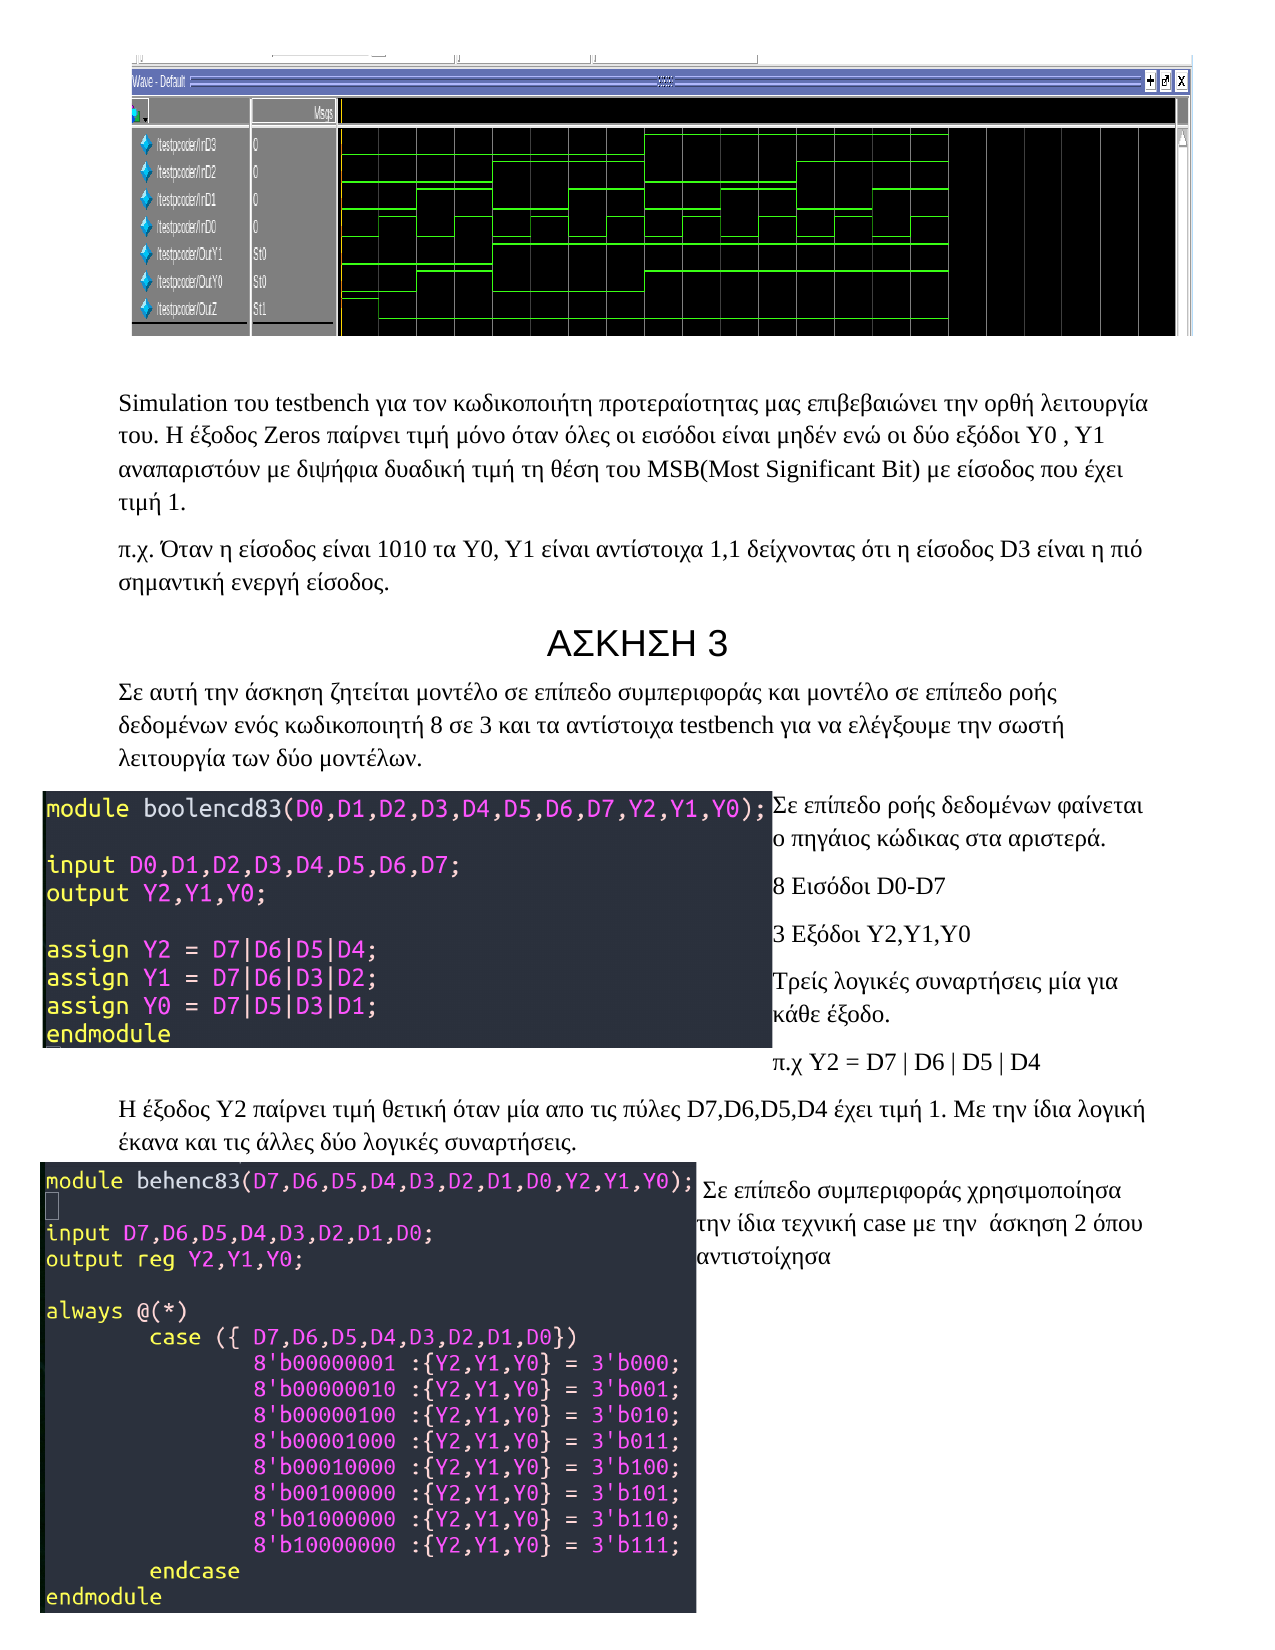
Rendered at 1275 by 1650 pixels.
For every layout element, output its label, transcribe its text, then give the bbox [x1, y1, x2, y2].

text Τρείς λογικές συναρτήσεις μία για κάθε έξοδο. [118, 966, 1157, 1028]
picture [42, 791, 773, 927]
text Σε αυτή την άσκηση ζητείται μοντέλο σε επίπεδο συμπεριφοράς και μοντέλο σε επίπεδο ροής δεδομένων ενός κωδικοποιητή 8 σε 3 και τα αντίστοιχα testbench για να ελέγξουμε την σωστή λειτουργία των δύο μοντέλων. [118, 677, 1157, 772]
text Σε επίπεδο συμπεριφοράς χρησιμοποίησα την ίδια τεχνική case με την άσκηση 2 όπου αντιστοίχησα [118, 1175, 1157, 1270]
text Η έξοδος Y2 παίρνει τιμή θετική όταν μία απο τις πύλες D7,D6,D5,D4 έχει τιμή 1. Με την ίδια λογική έκανα και τις άλλες δύο λογικές συναρτήσεις. [118, 1094, 1157, 1156]
text Simulation του testbench για τον κωδικοποιήτη προτεραίοτητας μας επιβεβαιώνει την ορθή λειτουργία του. Η έξοδος Zeros παίρνει τιμή μόνο όταν όλες οι εισόδοι είναι μηδέν ενώ οι δύο εξόδοι Y0 , Y1 αναπαριστόυν με διψήφια δυαδική τιμή τη θέση του MSB(Most Significant Bit) με είσοδος που έχει τιμή 1. [118, 388, 1157, 515]
subtitle ΑΣΚΗΣΗ 3 [118, 621, 1157, 664]
text 8 Εισόδοι D0-D7 [773, 871, 1157, 900]
text π.χ. Όταν η είσοδος είναι 1010 τα Y0, Y1 είναι αντίστοιχα 1,1 δείχνοντας ότι η είσοδος D3 είναι η πιό σημαντική ενεργή είσοδος. [118, 534, 1157, 596]
text π.χ Y2 = D7 | D6 | D5 | D4 [118, 1047, 1157, 1076]
text 3 Εξόδοι Y2,Y1,Y0 [118, 919, 1157, 947]
text Σε επίπεδο ροής δεδομένων φαίνεται ο πηγάιος κώδικας στα αριστερά. [118, 790, 1157, 852]
